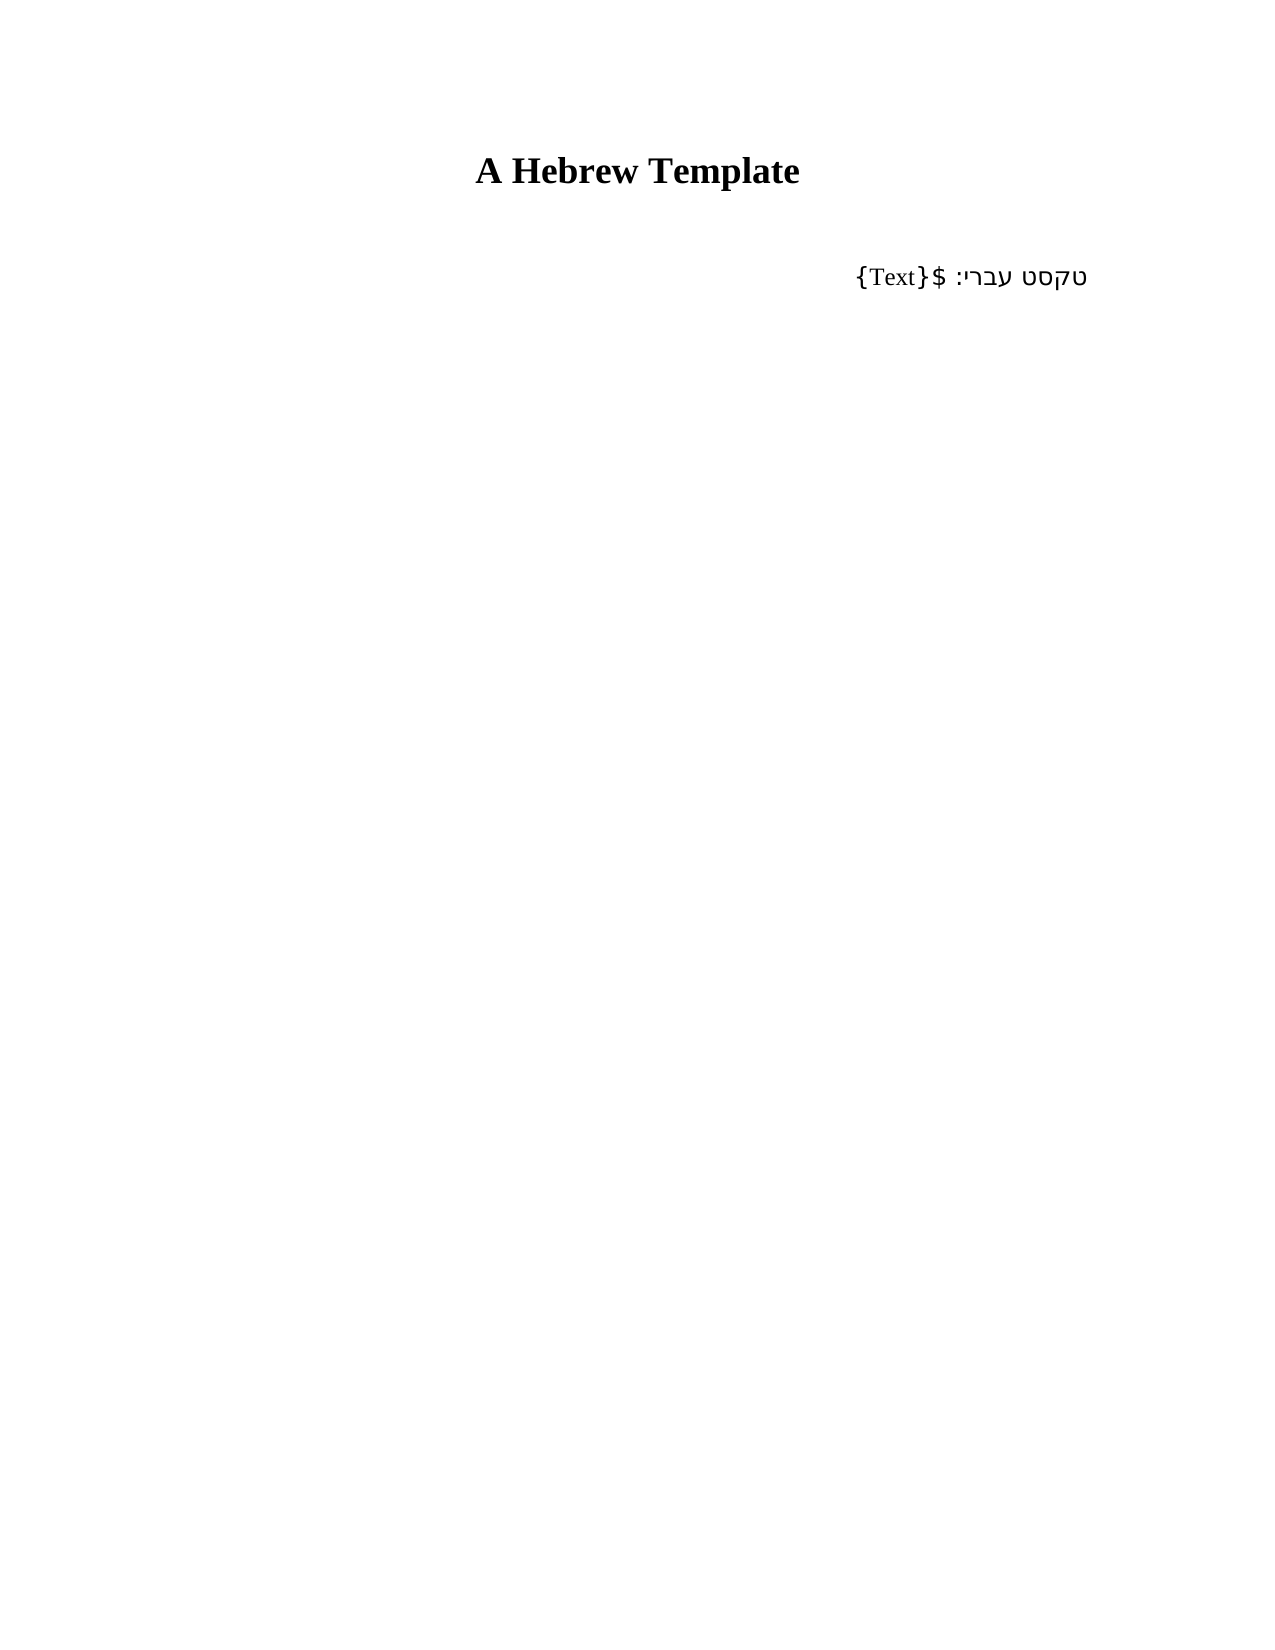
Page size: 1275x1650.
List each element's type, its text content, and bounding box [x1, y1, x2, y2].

text טקסט עברי: ${Text} [187, 262, 1087, 291]
title A Hebrew Template [187, 150, 1087, 192]
